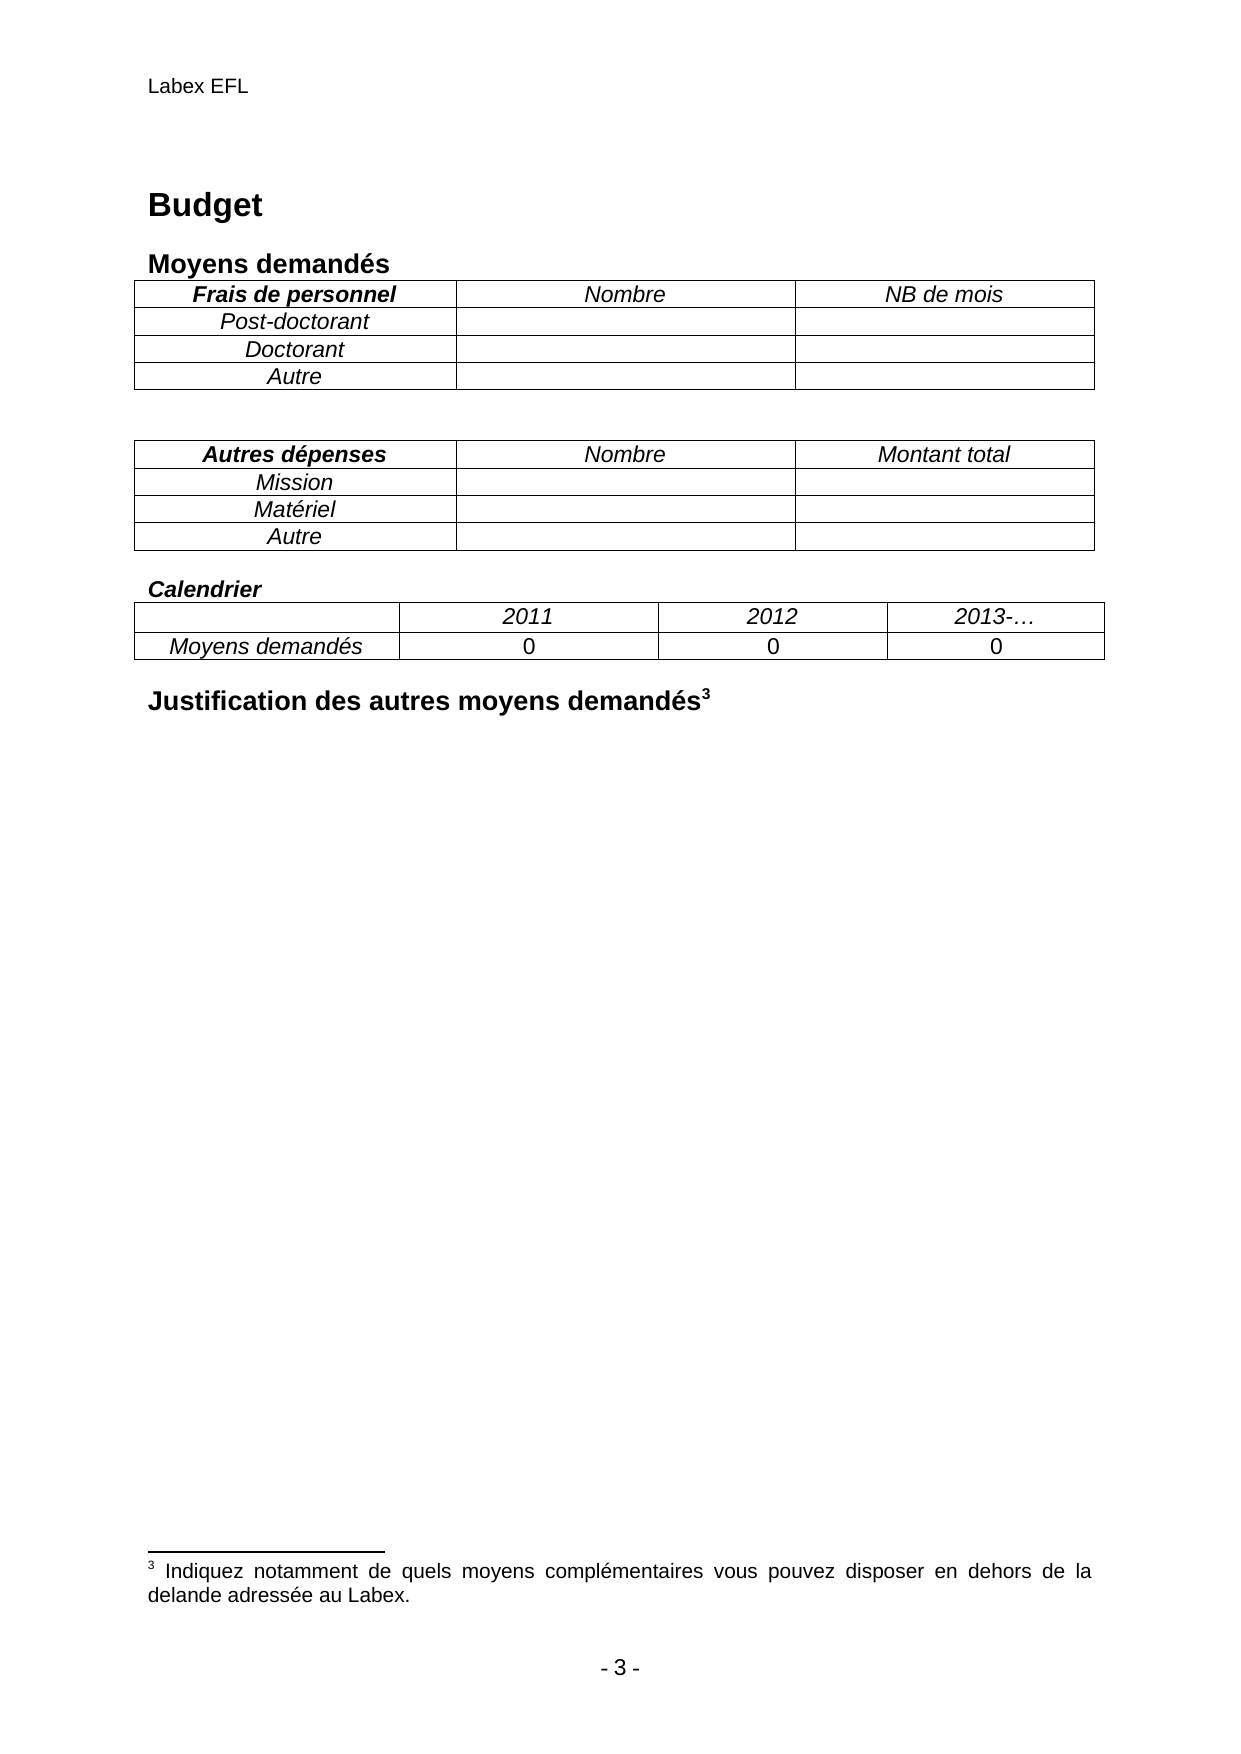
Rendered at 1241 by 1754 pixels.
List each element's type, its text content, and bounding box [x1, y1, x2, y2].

subtitle Budget [148, 185, 1093, 223]
table_cell [457, 523, 795, 549]
table_cell [457, 336, 795, 362]
table_header Montant total [796, 441, 1094, 467]
table_cell [796, 469, 1094, 495]
table_cell 0 [659, 633, 887, 659]
table_cell 0 [888, 633, 1104, 659]
table_cell Matériel [135, 496, 456, 522]
table_cell [457, 308, 795, 334]
table_cell [796, 496, 1094, 522]
subtitle Moyens demandés [148, 248, 1093, 280]
text Indiquez notamment de quels moyens complémentaires vous pouvez disposer en dehors de la delande adressée au Labex. [148, 1558, 1093, 1606]
table_cell [796, 523, 1094, 549]
table_header Nombre [457, 281, 795, 307]
table_header 2013-… [888, 603, 1104, 632]
table_header NB de mois [796, 281, 1094, 307]
table_cell Doctorant [135, 336, 456, 362]
table_cell Autre [135, 523, 456, 549]
table_cell [796, 363, 1094, 389]
table_cell 0 [400, 633, 658, 659]
table_cell Mission [135, 469, 456, 495]
table_cell [457, 496, 795, 522]
table_cell [796, 308, 1094, 334]
subtitle Calendrier [148, 576, 1093, 602]
table_header Autres dépenses [135, 441, 456, 467]
table_header Frais de personnel [135, 281, 456, 307]
subtitle Justification des autres moyens demandés [148, 685, 1093, 716]
table_cell Moyens demandés [135, 633, 399, 659]
table_cell Post-doctorant [135, 308, 456, 334]
table_cell Autre [135, 363, 456, 389]
table_cell [457, 363, 795, 389]
table_header [135, 603, 399, 632]
table_cell [457, 469, 795, 495]
table_cell [796, 336, 1094, 362]
table_header Nombre [457, 441, 795, 467]
table_header 2012 [659, 603, 887, 632]
table_header 2011 [400, 603, 658, 632]
